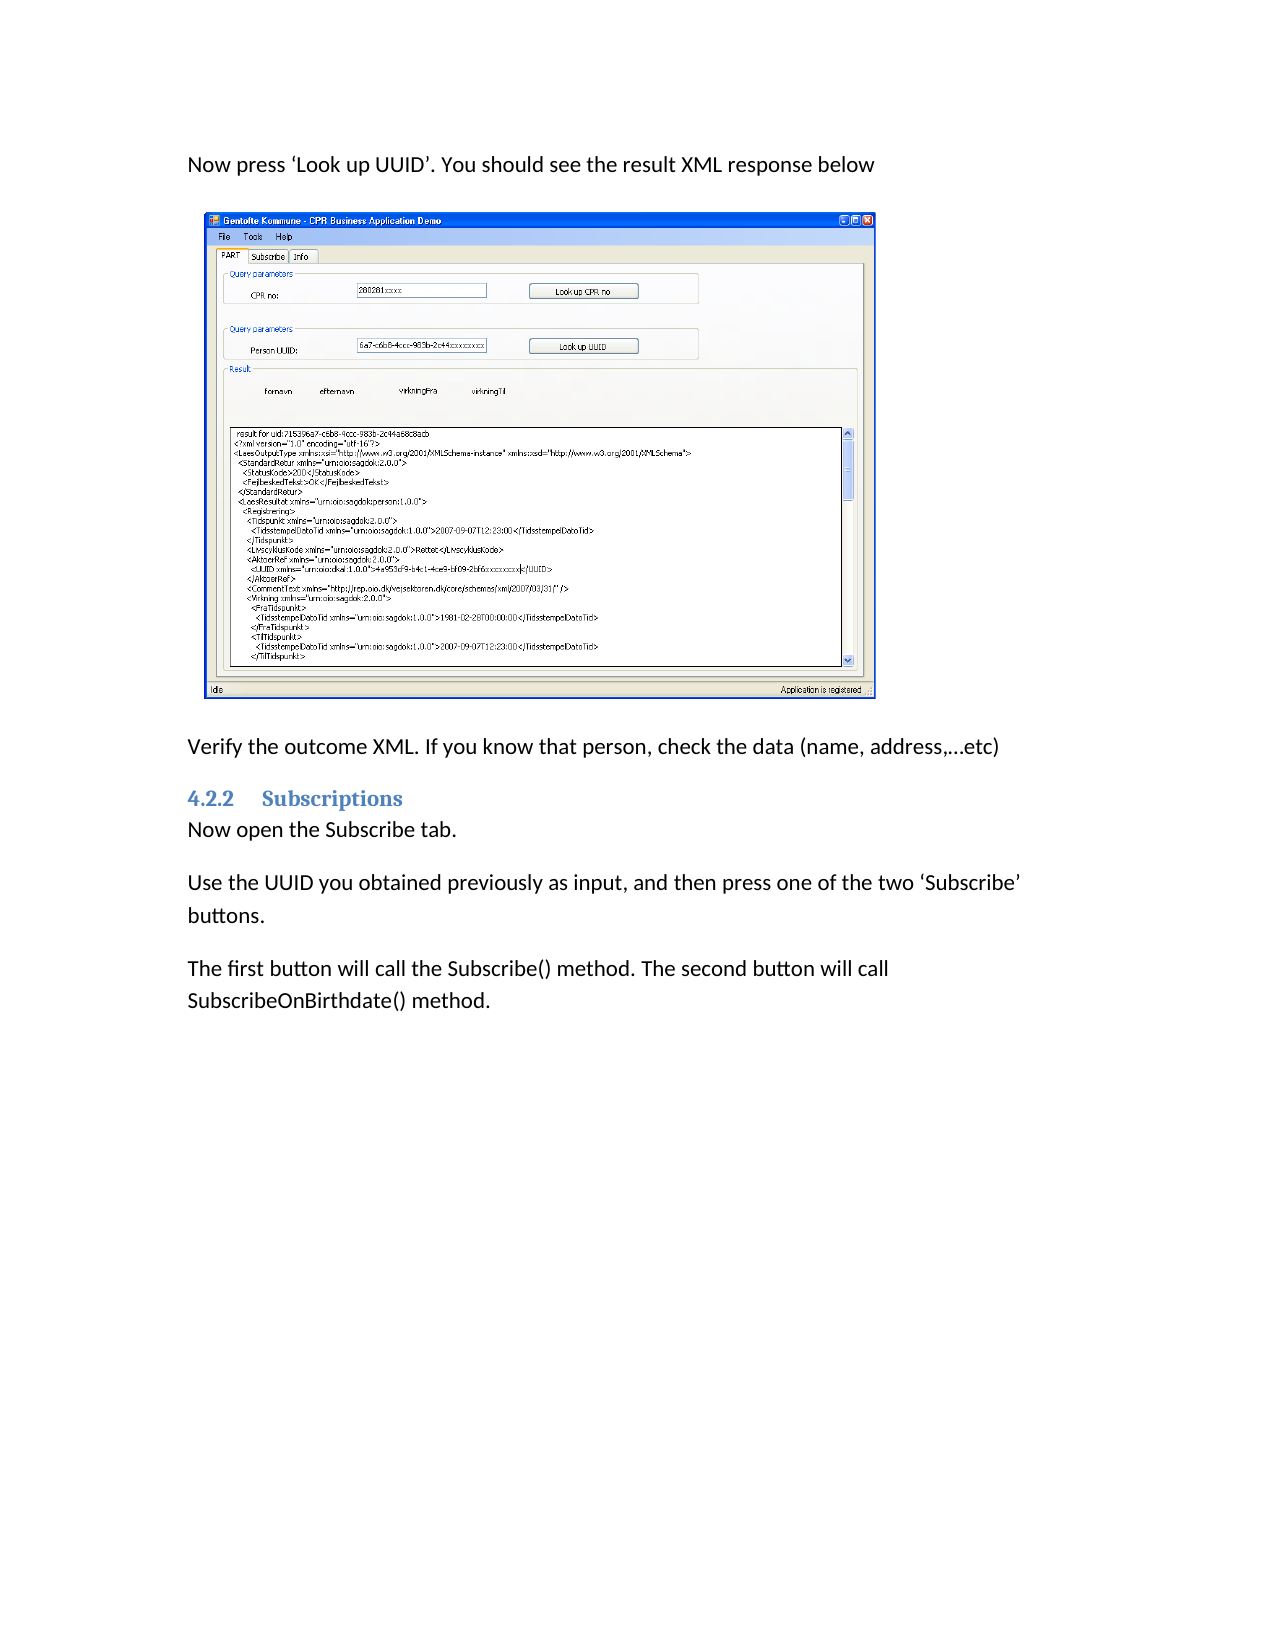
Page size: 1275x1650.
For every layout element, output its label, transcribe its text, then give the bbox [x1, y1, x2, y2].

text Now open the Subscribe tab. [187, 816, 1087, 843]
text Now press ‘Look up UUID’. You should see the result XML response below [187, 150, 1087, 178]
text Use the UUID you obtained previously as input, and then press one of the two ‘Subscribe’ buttons. [187, 868, 1087, 929]
text Verify the outcome XML. If you know that person, check the data (name, address,…etc) [187, 732, 1087, 760]
picture [204, 212, 876, 699]
text The first button will call the Subscribe() method. The second button will call SubscribeOnBirthdate() method. [187, 954, 1087, 1014]
subtitle Subscriptions [187, 785, 1087, 812]
